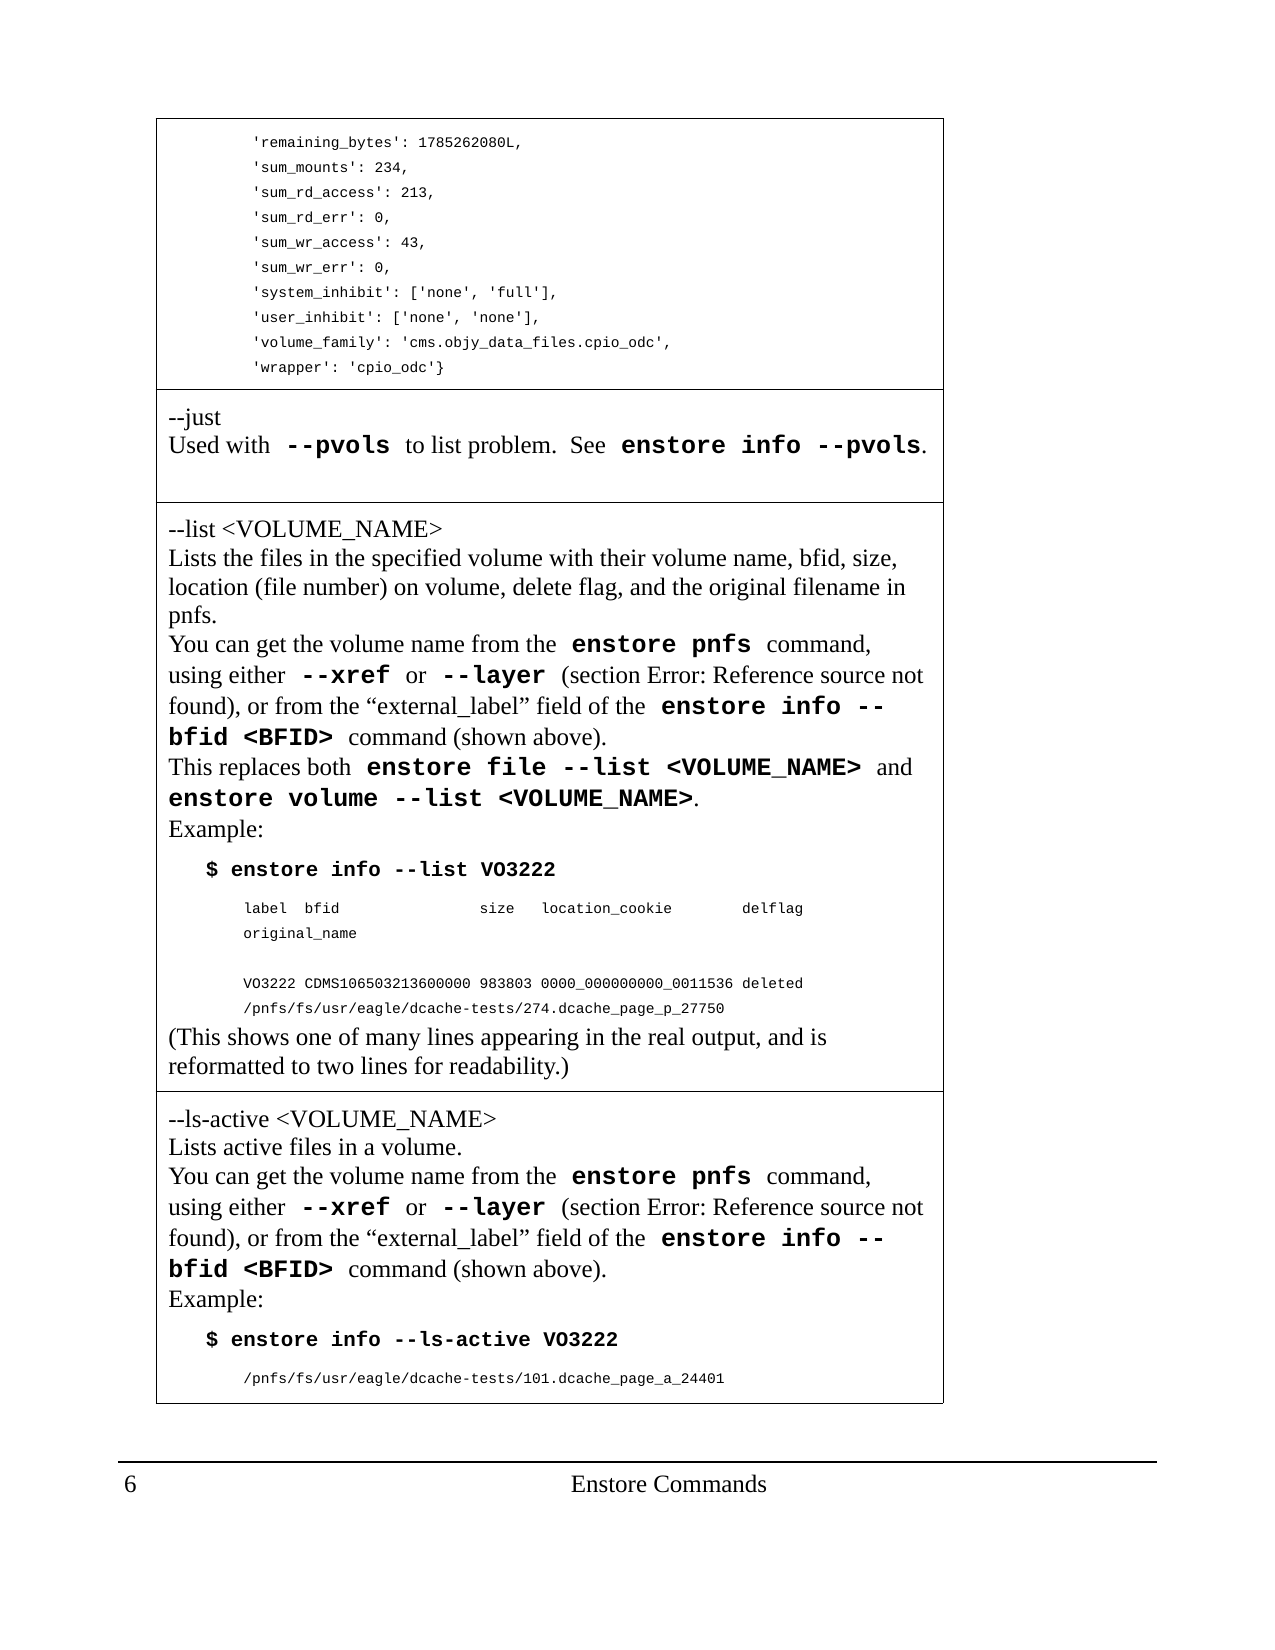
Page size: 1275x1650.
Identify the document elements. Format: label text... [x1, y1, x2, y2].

table_cell --list <VOLUME_NAME> Lists the files in the specified volume with their volume name, bfid, size, location (file number) on volume, delete flag, and the original filename in pnfs. You can get the volume name from the enstore pnfs command, using either --xref or --layer (section ), or from the “external_label” field of the enstore info --bfid <BFID> command (shown above). This replaces both enstore file --list <VOLUME_NAME> and enstore volume --list <VOLUME_NAME>. Example: $ enstore info --list VO3222 label bfid size location_cookie delflag original_name VO3222 CDMS106503213600000 983803 0000_000000000_0011536 deleted /pnfs/fs/usr/eagle/dcache-tests/274.dcache_page_p_27750 (This shows one of many lines appearing in the real output, and is reformatted to two lines for readability.) [157, 503, 943, 1091]
table_cell --just Used with --pvols to list problem. See enstore info --pvols. [157, 390, 943, 502]
table_cell --ls-active <VOLUME_NAME> Lists active files in a volume. You can get the volume name from the enstore pnfs command, using either --xref or --layer (section ), or from the “external_label” field of the enstore info --bfid <BFID> command (shown above). Example: $ enstore info --ls-active VO3222 /pnfs/fs/usr/eagle/dcache-tests/101.dcache_page_a_24401 /pnfs/fs/usr/eagle/dcache-tests/101.dcache_page_24401 /pnfs/fs/usr/test/stress-test/myfile1 /pnfs/fs/usr/test/stress-test/myfile3 /pnfs/fs/usr/test/stress-test/file128m-11 ... [157, 1092, 943, 1402]
table_cell 'remaining_bytes': 1785262080L, 'sum_mounts': 234, 'sum_rd_access': 213, 'sum_rd_err': 0, 'sum_wr_access': 43, 'sum_wr_err': 0, 'system_inhibit': ['none', 'full'], 'user_inhibit': ['none', 'none'], 'volume_family': 'cms.objy_data_files.cpio_odc', 'wrapper': 'cpio_odc'} [157, 119, 943, 389]
